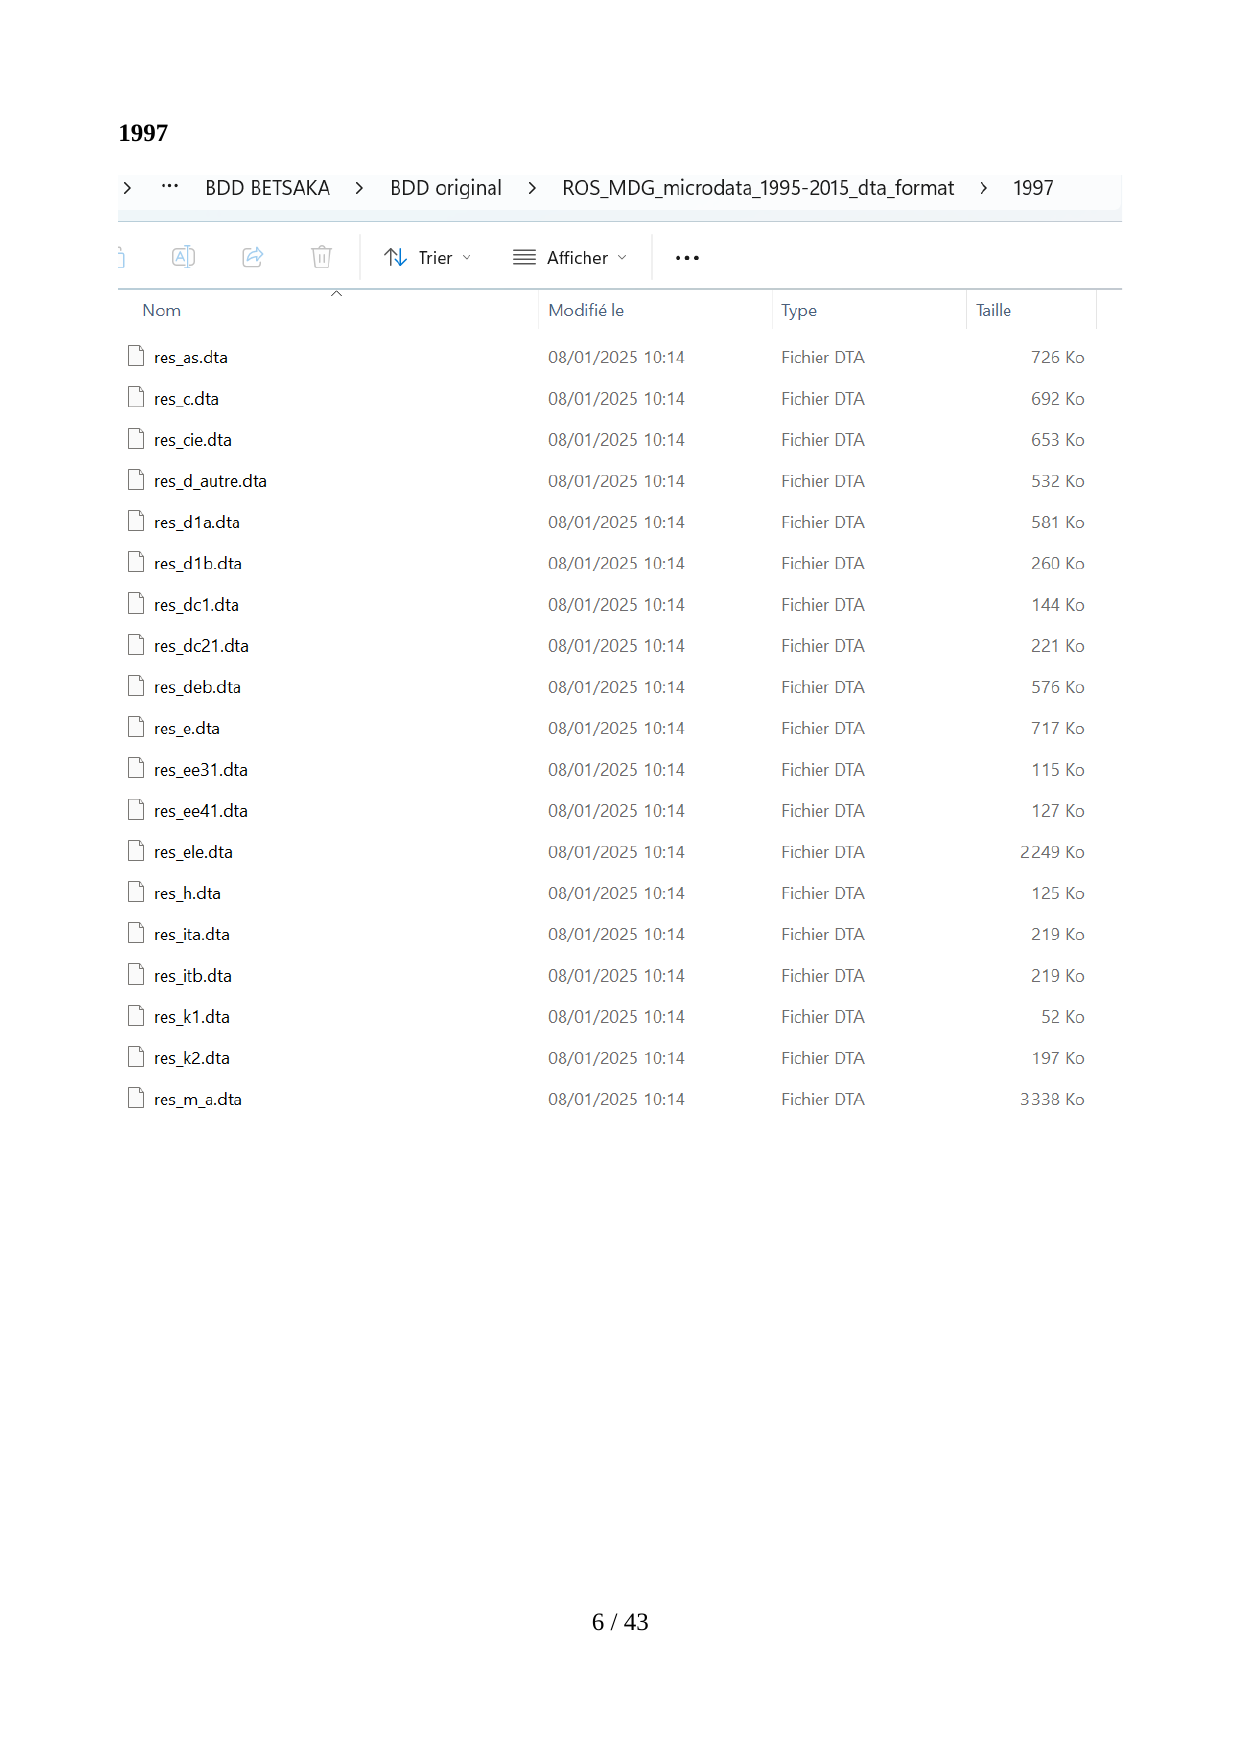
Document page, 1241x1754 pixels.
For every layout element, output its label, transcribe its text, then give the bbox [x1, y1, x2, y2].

picture [118, 175, 1123, 1124]
text 1997 [118, 118, 1122, 147]
